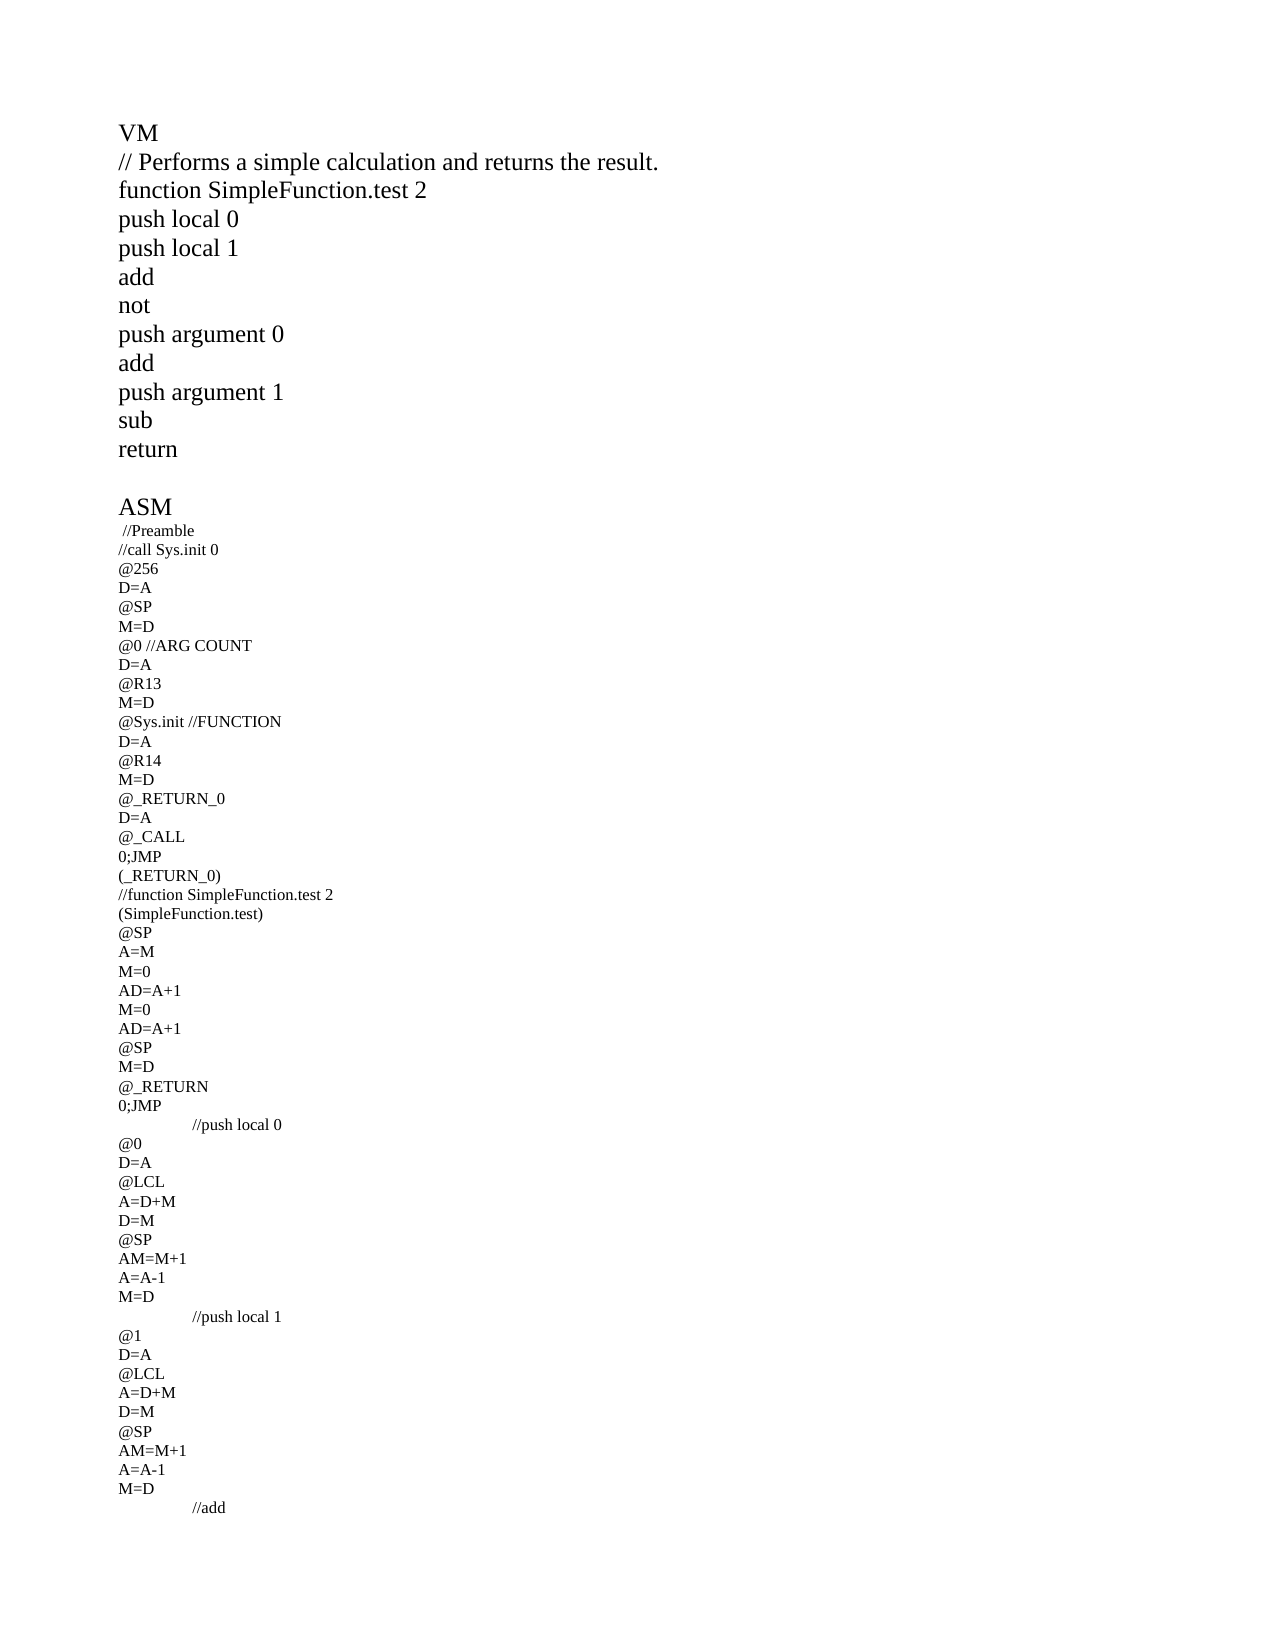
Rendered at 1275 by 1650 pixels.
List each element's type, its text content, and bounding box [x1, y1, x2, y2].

text A=A-1 [118, 1268, 1157, 1287]
text A=D+M [118, 1383, 1157, 1402]
text A=A-1 [118, 1460, 1157, 1479]
text //call Sys.init 0 [118, 540, 1157, 559]
text D=A [118, 808, 1157, 827]
text D=A [118, 731, 1157, 751]
text //function SimpleFunction.test 2 [118, 885, 1157, 904]
text @SP [118, 1230, 1157, 1249]
text D=M [118, 1402, 1157, 1421]
text @SP [118, 923, 1157, 942]
text D=M [118, 1211, 1157, 1230]
text @LCL [118, 1172, 1157, 1191]
text @1 [118, 1326, 1157, 1345]
text push local 0 [118, 204, 1157, 233]
text D=A [118, 578, 1157, 597]
text // Performs a simple calculation and returns the result. [118, 147, 1157, 176]
text @Sys.init //FUNCTION [118, 712, 1157, 731]
text A=D+M [118, 1191, 1157, 1211]
text 0;JMP [118, 1096, 1157, 1115]
text return [118, 434, 1157, 463]
text ASM [118, 492, 1157, 521]
text M=D [118, 1057, 1157, 1076]
text AM=M+1 [118, 1249, 1157, 1268]
text M=D [118, 1287, 1157, 1306]
text @LCL [118, 1364, 1157, 1383]
text @256 [118, 559, 1157, 578]
text M=D [118, 1479, 1157, 1498]
text AD=A+1 [118, 1019, 1157, 1038]
text not [118, 291, 1157, 319]
text A=M [118, 942, 1157, 961]
text push local 1 [118, 233, 1157, 262]
text add [118, 262, 1157, 291]
text //Preamble [118, 521, 1157, 540]
text @SP [118, 1421, 1157, 1441]
text AM=M+1 [118, 1441, 1157, 1460]
text 0;JMP [118, 846, 1157, 866]
text D=A [118, 1153, 1157, 1172]
text sub [118, 406, 1157, 434]
text push argument 1 [118, 377, 1157, 406]
text AD=A+1 [118, 981, 1157, 1000]
text @_RETURN [118, 1076, 1157, 1096]
text @0 [118, 1134, 1157, 1153]
text @_RETURN_0 [118, 789, 1157, 808]
text //push local 0 [118, 1115, 1157, 1134]
text //push local 1 [118, 1306, 1157, 1326]
text @SP [118, 597, 1157, 616]
text @SP [118, 1038, 1157, 1057]
text @R14 [118, 751, 1157, 770]
text //add [118, 1498, 1157, 1517]
text M=0 [118, 961, 1157, 981]
text VM [118, 118, 1157, 147]
text M=D [118, 616, 1157, 636]
text function SimpleFunction.test 2 [118, 176, 1157, 204]
text M=D [118, 693, 1157, 712]
text @_CALL [118, 827, 1157, 846]
text D=A [118, 1345, 1157, 1364]
text (_RETURN_0) [118, 866, 1157, 885]
text (SimpleFunction.test) [118, 904, 1157, 923]
text D=A [118, 655, 1157, 674]
text M=D [118, 770, 1157, 789]
text add [118, 348, 1157, 377]
text push argument 0 [118, 319, 1157, 348]
text @0 //ARG COUNT [118, 636, 1157, 655]
text @R13 [118, 674, 1157, 693]
text M=0 [118, 1000, 1157, 1019]
